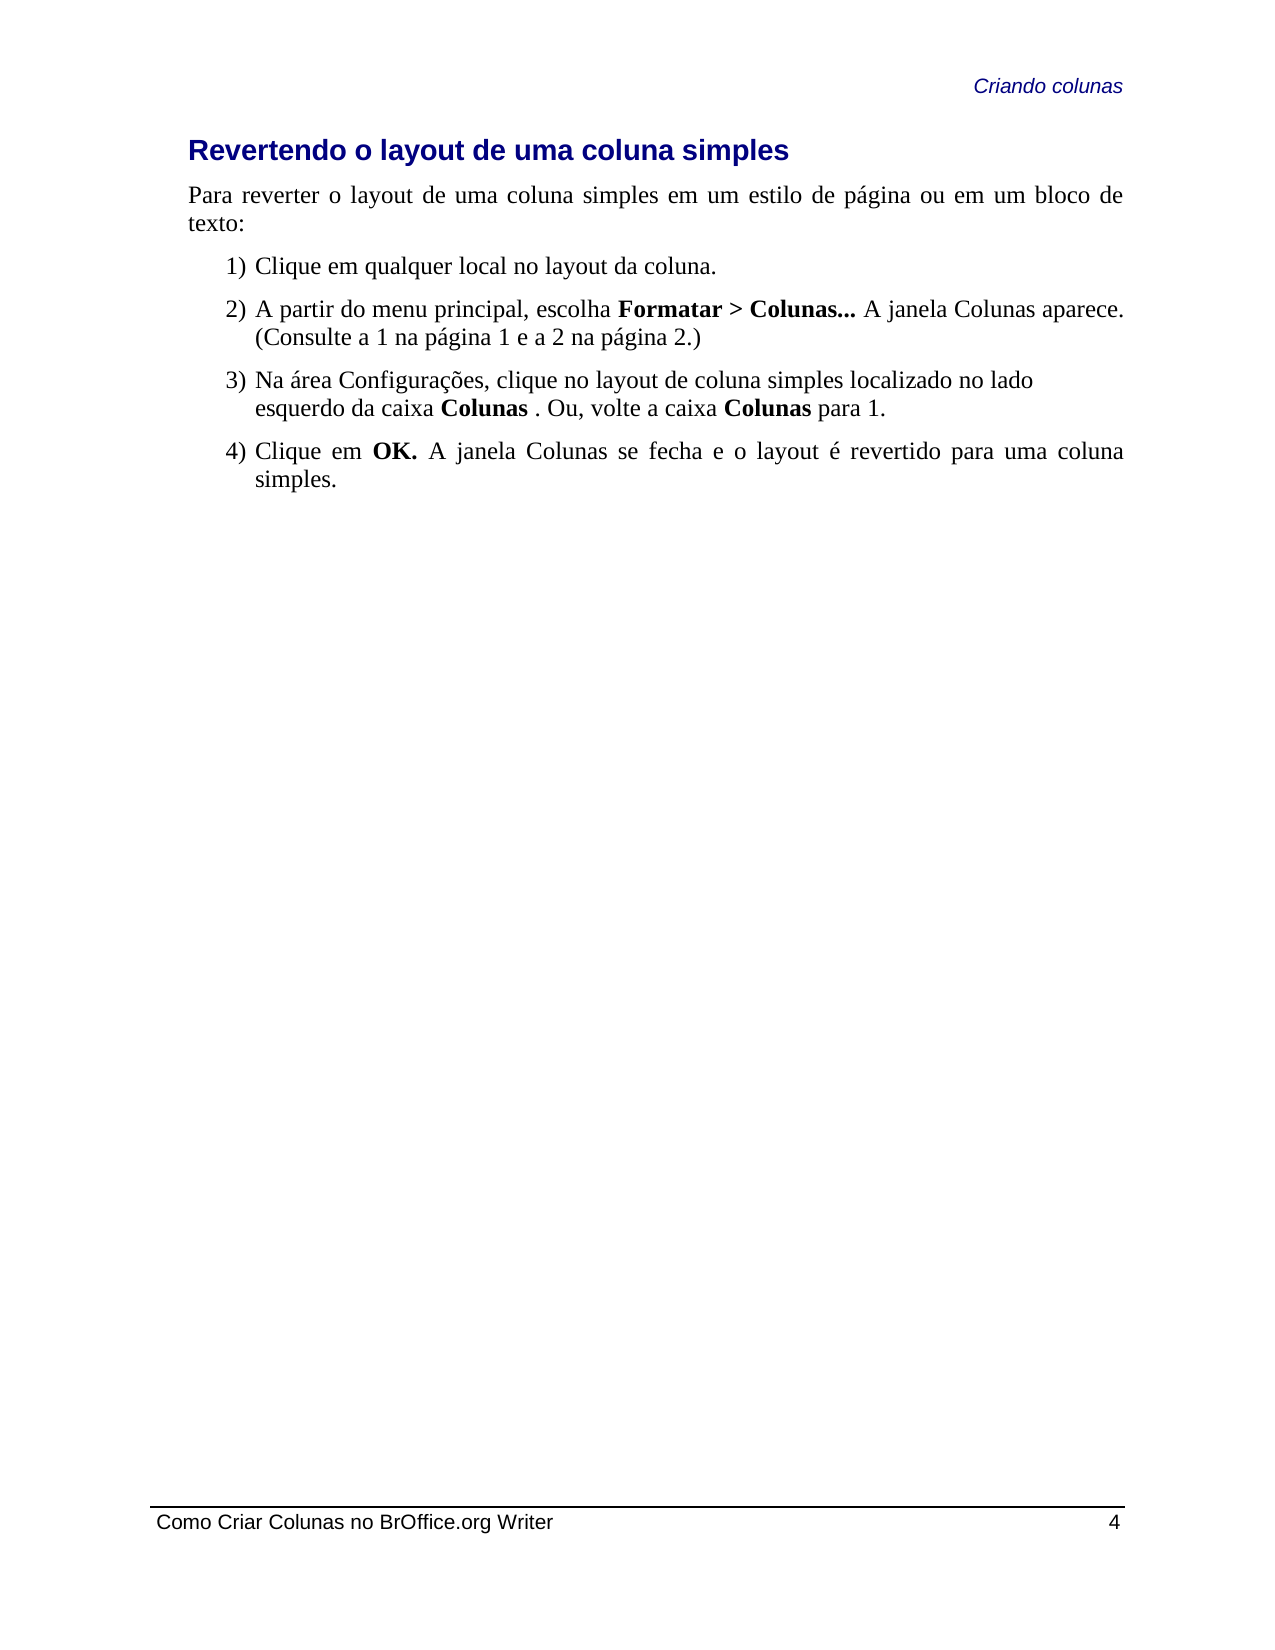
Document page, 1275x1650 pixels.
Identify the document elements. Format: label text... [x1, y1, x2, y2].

list Na área Configurações, clique no layout de coluna simples localizado no lado esquerdo da caixa Colunas . Ou, volte a caixa Colunas para 1. [225, 366, 1125, 422]
list Clique em qualquer local no layout da coluna. [225, 252, 1125, 280]
list A partir do menu principal, escolha Formatar > Colunas... A janela Colunas aparece. (Consulte a Ilustração 1 na página 1 e a Ilustração 2 na página 2.) [225, 295, 1125, 351]
subtitle Revertendo o layout de uma coluna simples [188, 134, 1125, 166]
list Clique em OK. A janela Colunas se fecha e o layout é revertido para uma coluna simples. [225, 437, 1125, 493]
text Para reverter o layout de uma coluna simples em um estilo de página ou em um bloco de texto: [188, 181, 1125, 237]
